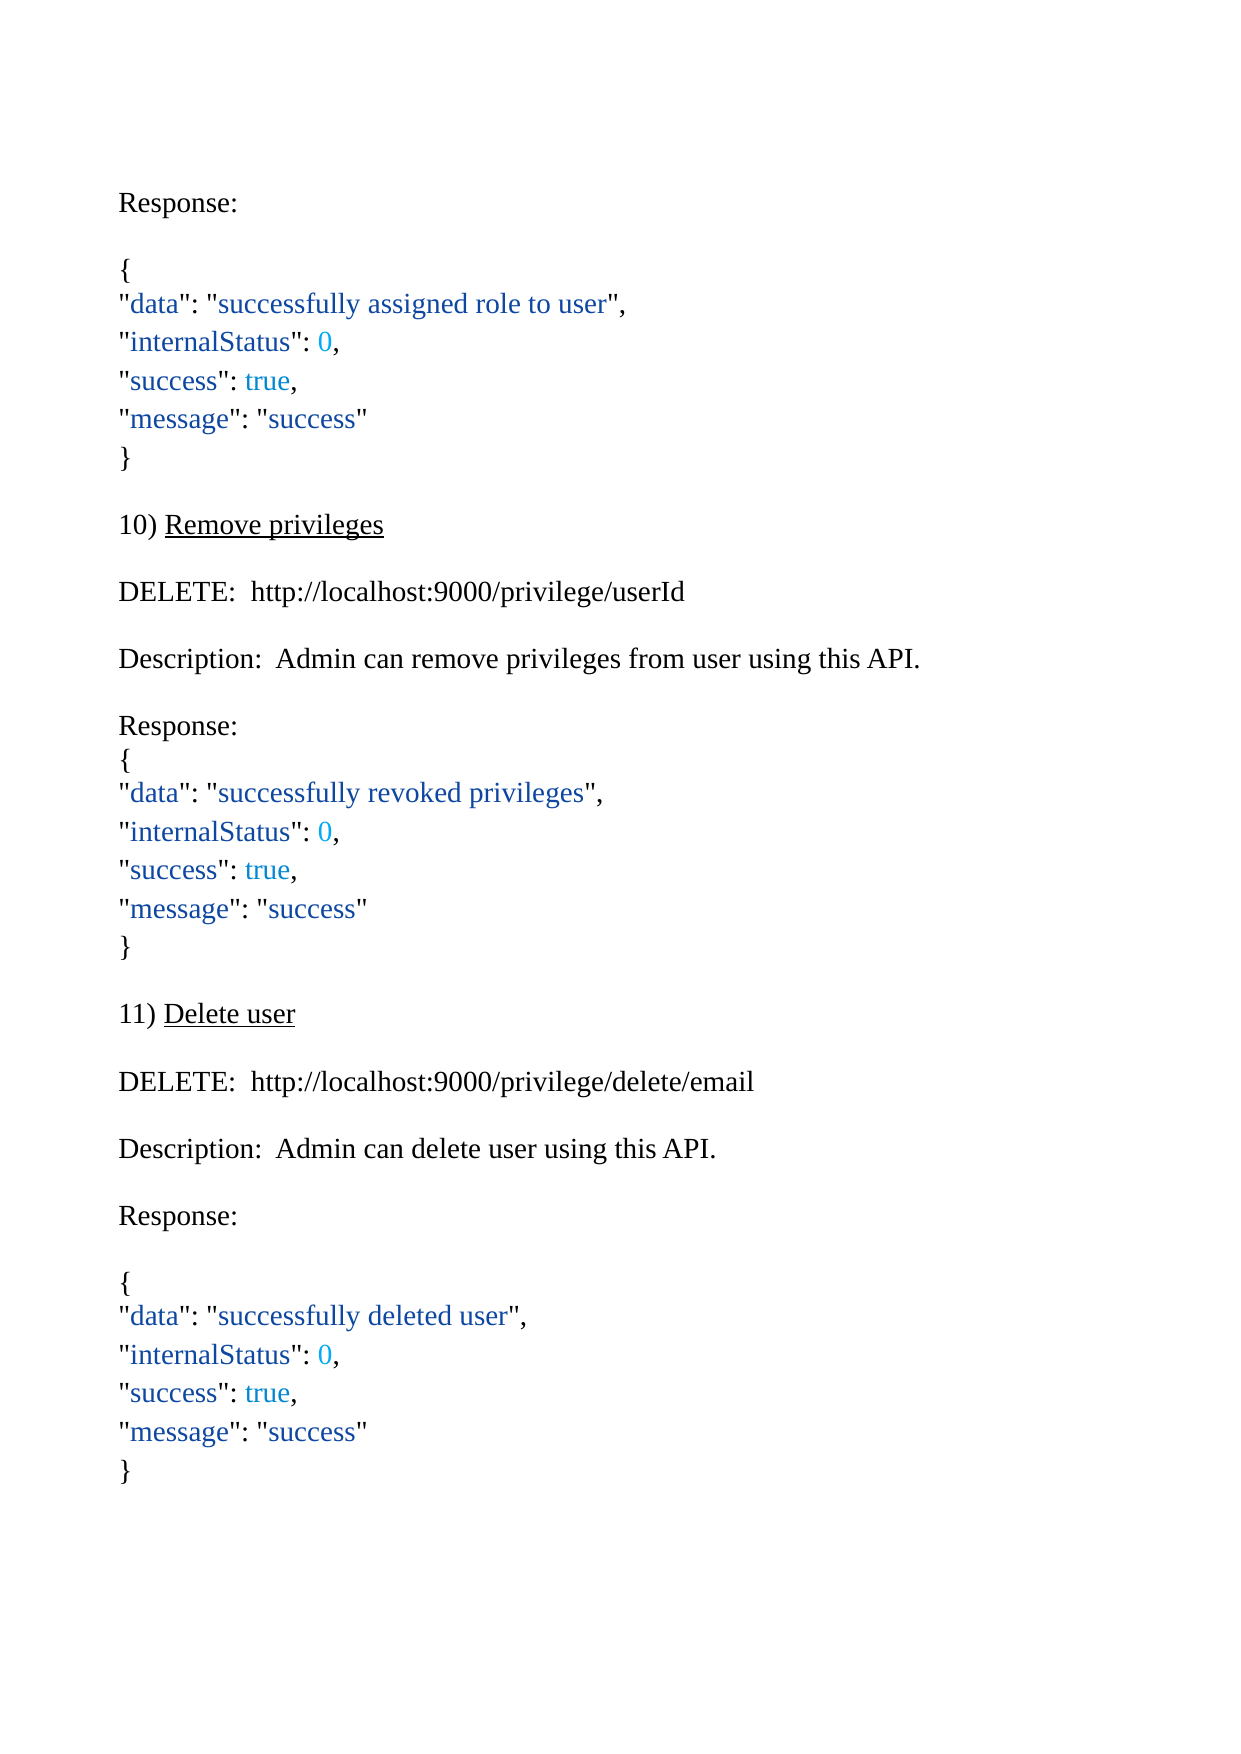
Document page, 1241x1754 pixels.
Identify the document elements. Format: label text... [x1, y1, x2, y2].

text DELETE: http://localhost:9000/privilege/userId [118, 574, 1122, 608]
text "message": "success" [118, 1414, 1122, 1448]
text "message": "success" [118, 401, 1122, 435]
text Response: [118, 708, 1122, 742]
text "internalStatus": 0, [118, 1337, 1122, 1371]
text "success": true, [118, 852, 1122, 886]
text "message": "success" [118, 891, 1122, 924]
text "data": "successfully deleted user", [118, 1298, 1122, 1332]
text "success": true, [118, 1376, 1122, 1409]
text Description: Admin can delete user using this API. [118, 1131, 1122, 1164]
text "internalStatus": 0, [118, 324, 1122, 358]
text DELETE: http://localhost:9000/privilege/delete/email [118, 1064, 1122, 1097]
text 11) Delete user [118, 997, 1122, 1030]
text { [118, 252, 1122, 286]
text { [118, 1265, 1122, 1298]
text Response: [118, 185, 1122, 219]
text "internalStatus": 0, [118, 814, 1122, 847]
text } [118, 440, 1122, 473]
text "data": "successfully assigned role to user", [118, 286, 1122, 319]
text Description: Admin can remove privileges from user using this API. [118, 641, 1122, 675]
text } [118, 929, 1122, 963]
text "success": true, [118, 363, 1122, 396]
text } [118, 1453, 1122, 1486]
text { [118, 742, 1122, 775]
text 10) Remove privileges [118, 507, 1122, 541]
text "data": "successfully revoked privileges", [118, 775, 1122, 809]
text Response: [118, 1198, 1122, 1231]
